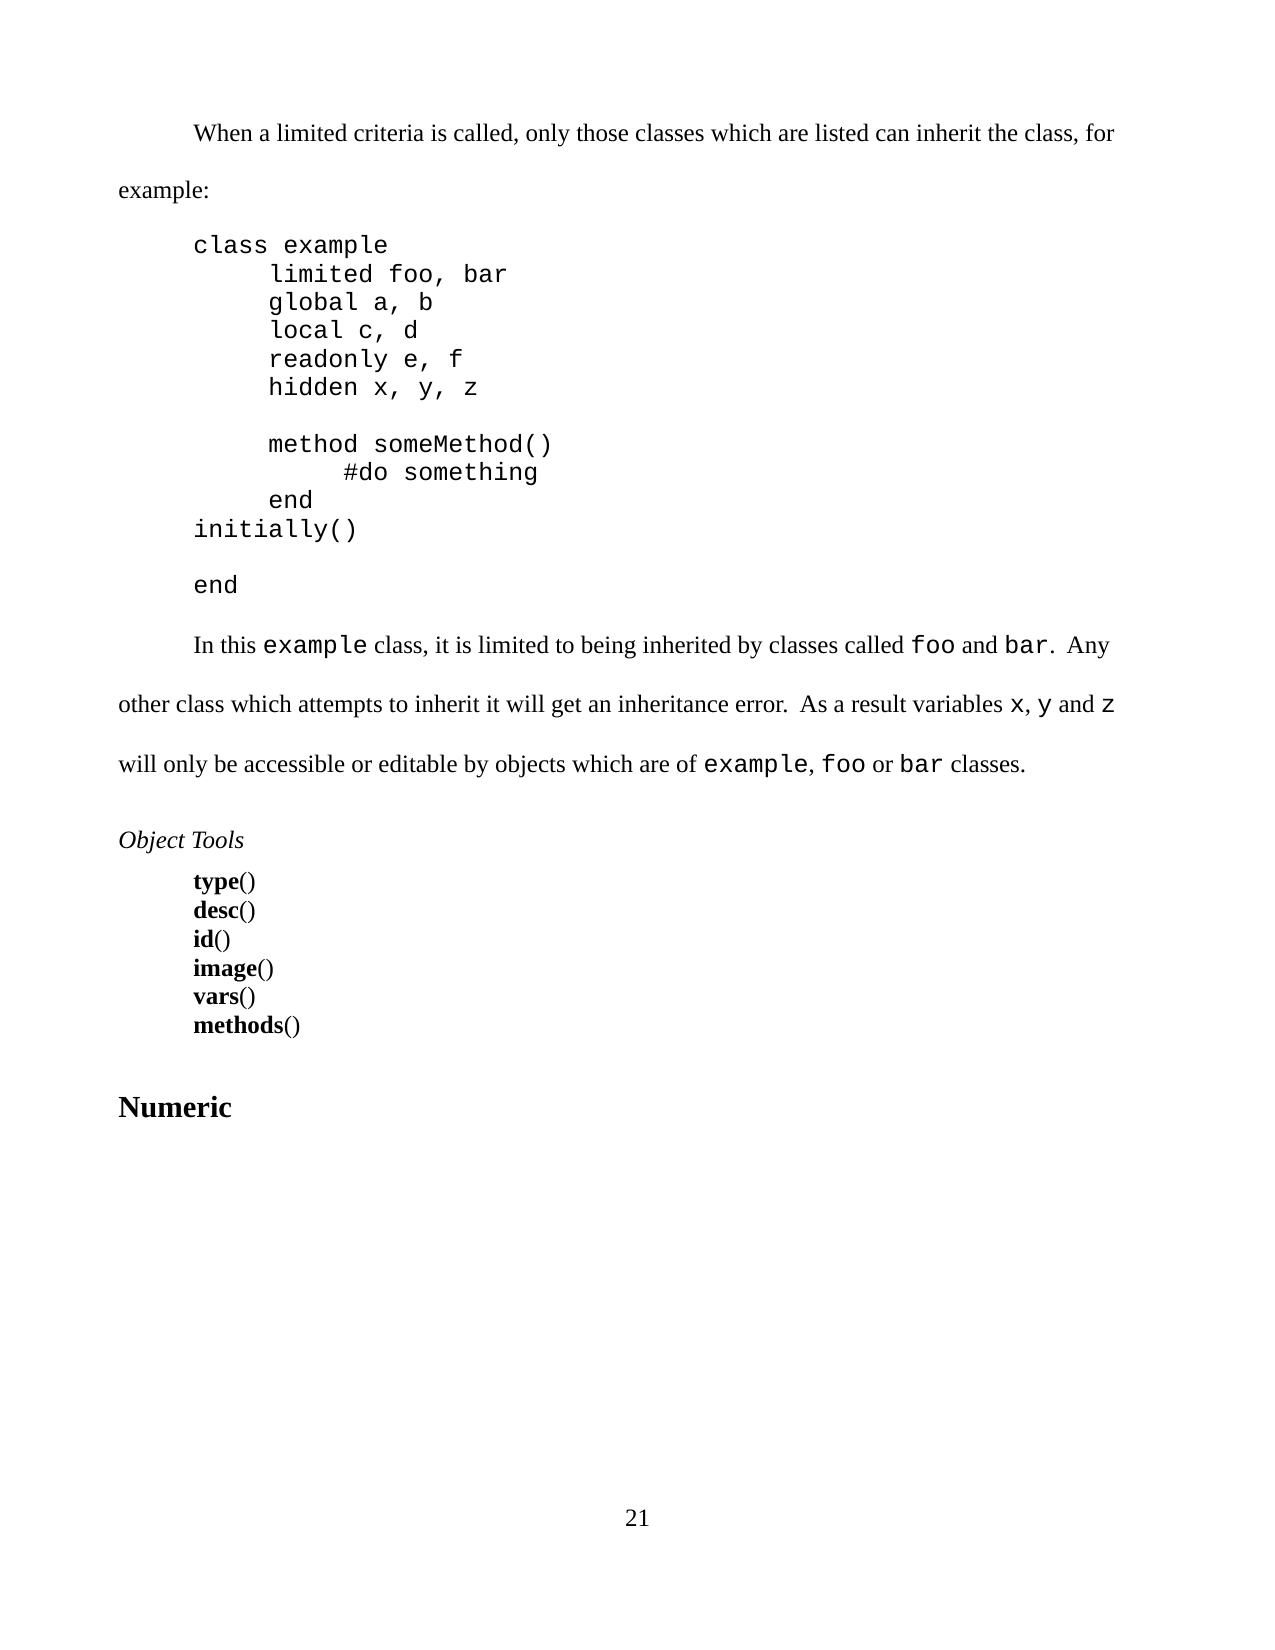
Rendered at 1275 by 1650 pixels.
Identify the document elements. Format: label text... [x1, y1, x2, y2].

text When a limited criteria is called, only those classes which are listed can inherit the class, for example: [118, 118, 1157, 204]
list desc() [193, 895, 1082, 924]
text initially() [193, 516, 1157, 545]
subtitle Object Tools [118, 825, 1157, 854]
text In this example class, it is limited to being inherited by classes called foo and bar. Any other class which attempts to inherit it will get an inheritance error. As a result variables x, y and z will only be accessible or editable by objects which are of example, foo or bar classes. [118, 630, 1157, 780]
text class example [193, 233, 1157, 261]
text #do something [193, 460, 1157, 488]
text limited foo, bar [193, 261, 1157, 290]
subtitle Numeric [118, 1088, 1157, 1124]
text end [193, 488, 1157, 516]
text global a, b [193, 290, 1157, 318]
text hidden x, y, z [193, 375, 1157, 403]
list type() [193, 866, 1082, 895]
text local c, d [193, 318, 1157, 346]
text method someMethod() [193, 431, 1157, 460]
list id() [193, 924, 1082, 953]
list methods() [193, 1010, 1082, 1039]
text readonly e, f [193, 346, 1157, 375]
list vars() [193, 981, 1082, 1010]
text end [193, 573, 1157, 601]
list image() [193, 953, 1082, 981]
